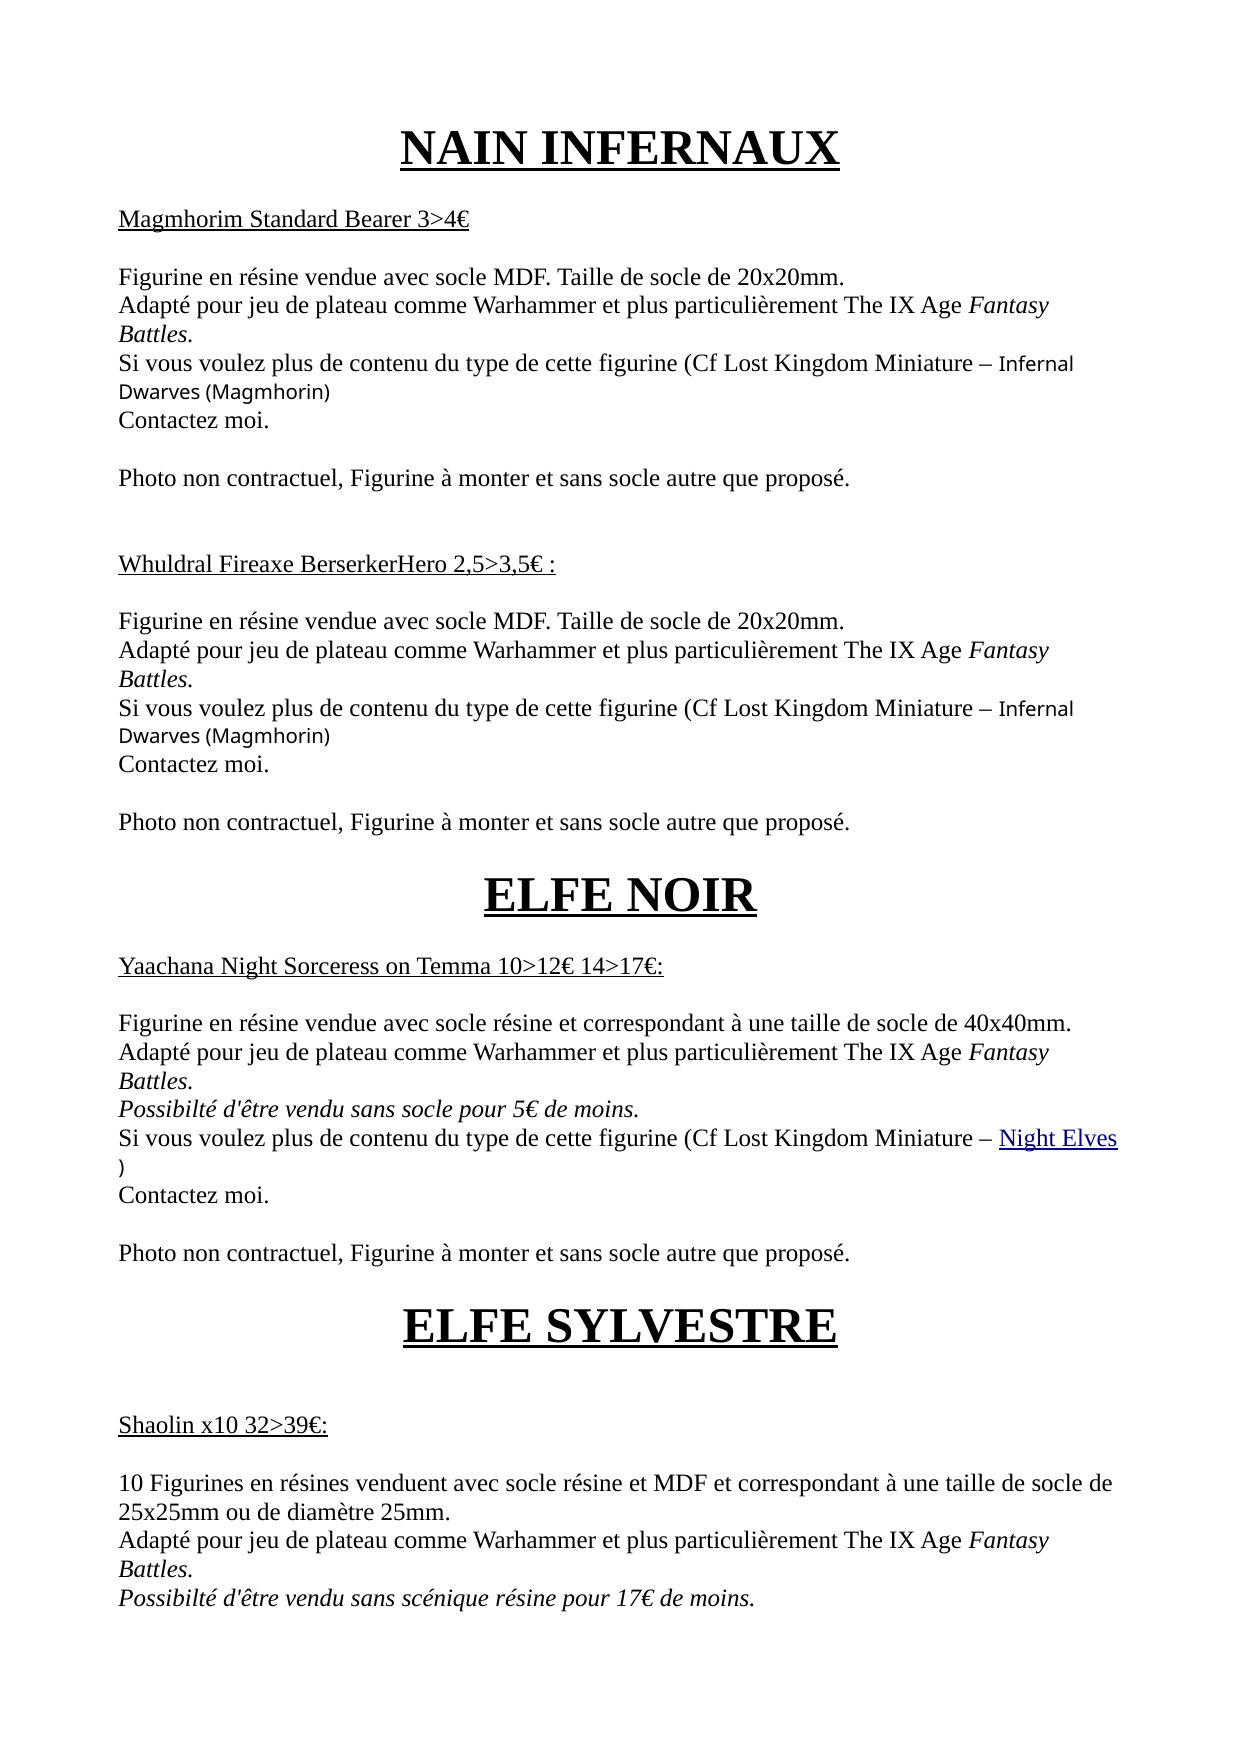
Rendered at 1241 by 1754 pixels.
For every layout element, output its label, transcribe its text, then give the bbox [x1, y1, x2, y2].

text Photo non contractuel, Figurine à monter et sans socle autre que proposé. [118, 807, 1122, 836]
text Yaachana Night Sorceress on Temma 10>12€ 14>17€: [118, 951, 1122, 979]
text ELFE NOIR [118, 864, 1122, 922]
text Contactez moi. [118, 749, 1122, 778]
text Figurine en résine vendue avec socle résine et correspondant à une taille de socle de 40x40mm. Adapté pour jeu de plateau comme Warhammer et plus particulièrement The IX Age Fantasy Battles. Possibilté d'être vendu sans socle pour 5€ de moins. Si vous voulez plus de contenu du type de cette figurine (Cf Lost Kingdom Miniature – Night Elves ) [118, 1008, 1122, 1180]
text Figurine en résine vendue avec socle MDF. Taille de socle de 20x20mm. Adapté pour jeu de plateau comme Warhammer et plus particulièrement The IX Age Fantasy Battles. Si vous voulez plus de contenu du type de cette figurine (Cf Lost Kingdom Miniature – Infernal Dwarves (Magmhorin) [118, 606, 1122, 749]
text Contactez moi. [118, 1180, 1122, 1209]
text Magmhorim Standard Bearer 3>4€ [118, 204, 1122, 233]
text Figurine en résine vendue avec socle MDF. Taille de socle de 20x20mm. Adapté pour jeu de plateau comme Warhammer et plus particulièrement The IX Age Fantasy Battles. Si vous voulez plus de contenu du type de cette figurine (Cf Lost Kingdom Miniature – Infernal Dwarves (Magmhorin) [118, 262, 1122, 405]
text 10 Figurines en résines venduent avec socle résine et MDF et correspondant à une taille de socle de 25x25mm ou de diamètre 25mm. Adapté pour jeu de plateau comme Warhammer et plus particulièrement The IX Age Fantasy Battles. Possibilté d'être vendu sans scénique résine pour 17€ de moins. [118, 1468, 1122, 1612]
text Photo non contractuel, Figurine à monter et sans socle autre que proposé. [118, 463, 1122, 491]
text Shaolin x10 32>39€: [118, 1410, 1122, 1439]
text Contactez moi. [118, 405, 1122, 434]
text Photo non contractuel, Figurine à monter et sans socle autre que proposé. [118, 1238, 1122, 1267]
text NAIN INFERNAUX [118, 118, 1122, 176]
text ELFE SYLVESTRE [118, 1295, 1122, 1353]
text Whuldral Fireaxe BerserkerHero 2,5>3,5€ : [118, 549, 1122, 578]
